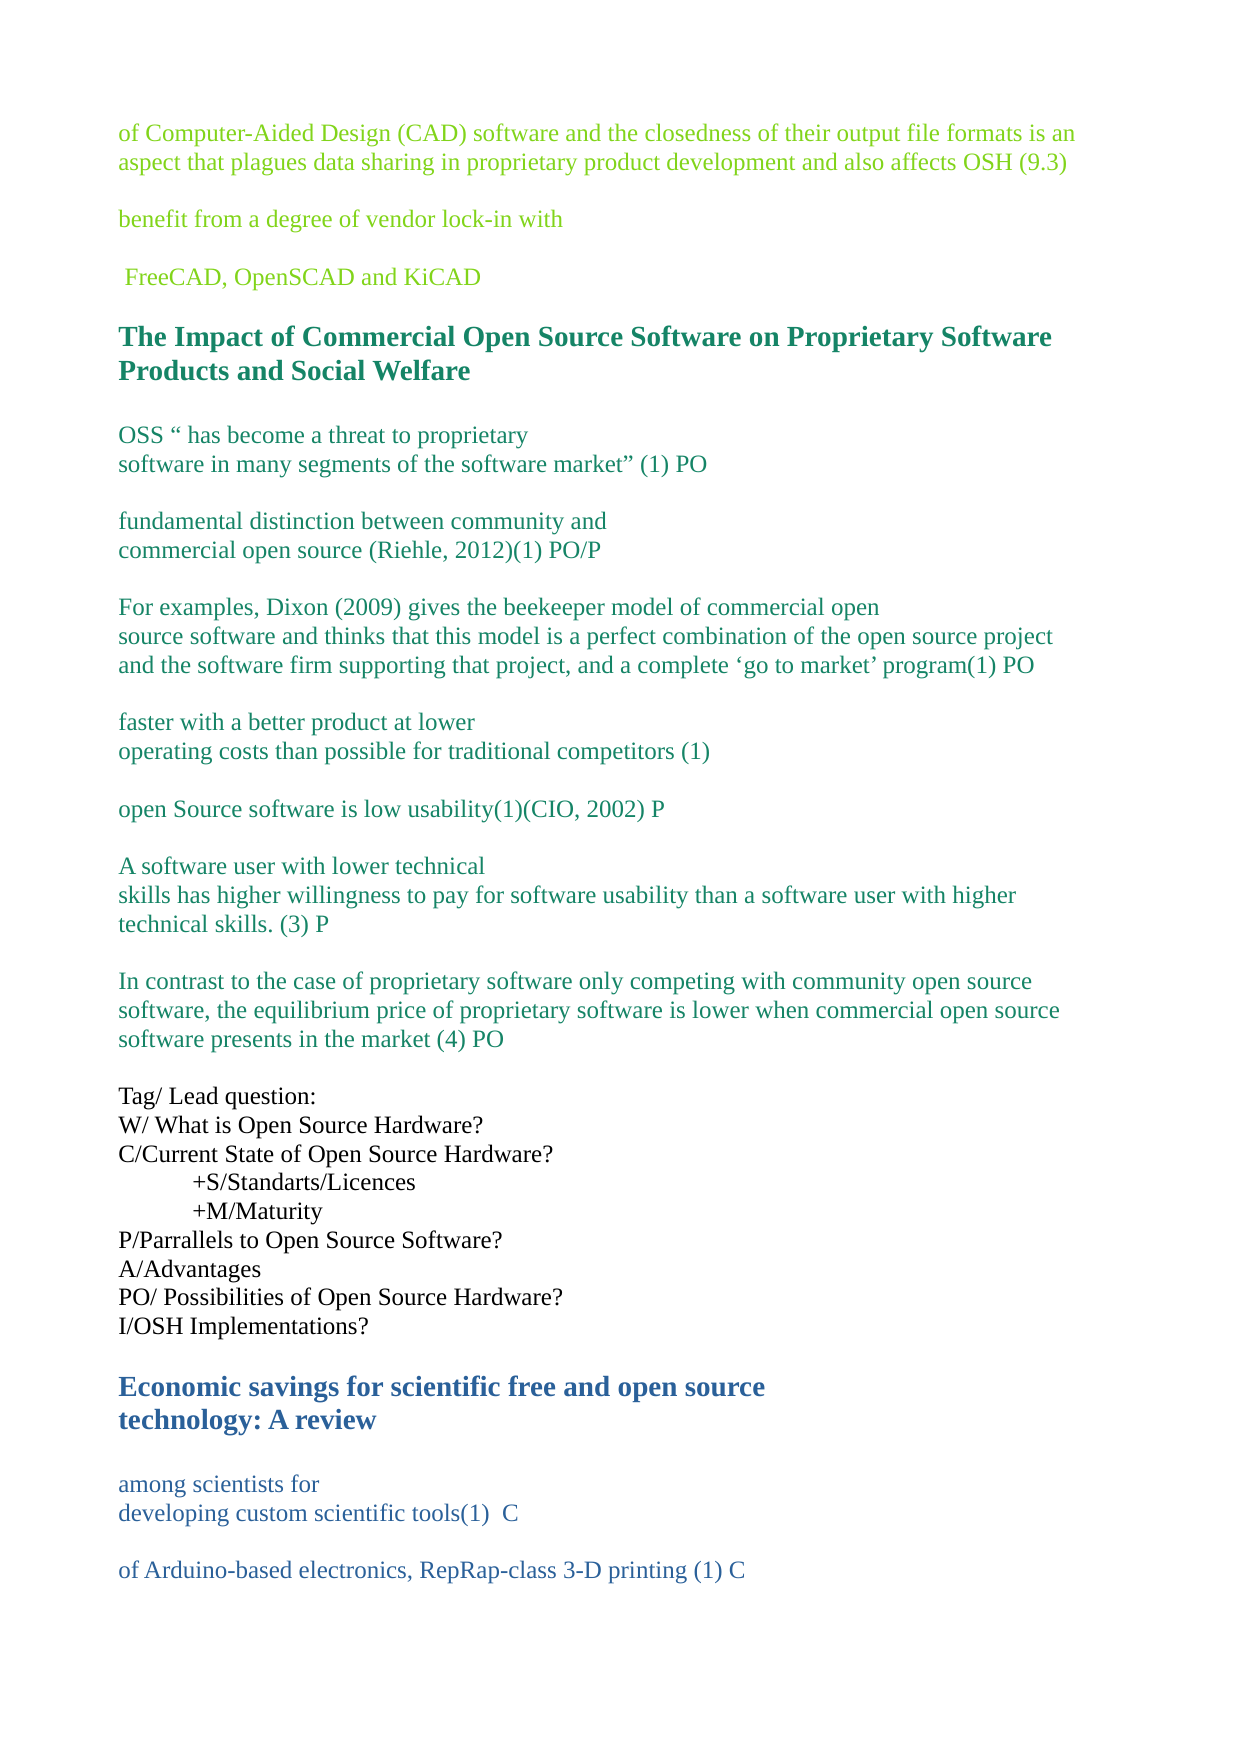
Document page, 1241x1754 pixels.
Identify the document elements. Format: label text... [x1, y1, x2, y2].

text aspect that plagues data sharing in proprietary product development and also affects OSH (9.3) [118, 147, 1122, 176]
text +S/Standarts/Licences [118, 1167, 1122, 1196]
text operating costs than possible for traditional competitors (1) [118, 736, 1122, 765]
text software, the equilibrium price of proprietary software is lower when commercial open source [118, 995, 1122, 1024]
text software in many segments of the software market” (1) PO [118, 449, 1122, 477]
text C/Current State of Open Source Hardware? [118, 1139, 1122, 1167]
text FreeCAD, OpenSCAD and KiCAD [118, 262, 1122, 291]
text The Impact of Commercial Open Source Software on Proprietary Software Products and Social Welfare [118, 319, 1122, 386]
text developing custom scientific tools(1) C [118, 1498, 1122, 1527]
text PO/ Possibilities of Open Source Hardware? [118, 1282, 1122, 1311]
text of Arduino-based electronics, RepRap-class 3-D printing (1) C [118, 1556, 1122, 1584]
text open Source software is low usability(1)(CIO, 2002) P [118, 794, 1122, 822]
text among scientists for [118, 1469, 1122, 1498]
text For examples, Dixon (2009) gives the beekeeper model of commercial open [118, 592, 1122, 621]
text A/Advantages [118, 1254, 1122, 1282]
text P/Parrallels to Open Source Software? [118, 1225, 1122, 1254]
text Economic savings for scientific free and open source [118, 1369, 1122, 1402]
text W/ What is Open Source Hardware? [118, 1110, 1122, 1139]
text OSS “ has become a threat to proprietary [118, 420, 1122, 449]
text of Computer-Aided Design (CAD) software and the closedness of their output file formats is an [118, 118, 1122, 147]
text fundamental distinction between community and [118, 506, 1122, 535]
text software presents in the market (4) PO [118, 1024, 1122, 1052]
text commercial open source (Riehle, 2012)(1) PO/P [118, 535, 1122, 564]
text benefit from a degree of vendor lock-in with [118, 204, 1122, 233]
text I/OSH Implementations? [118, 1311, 1122, 1340]
text technical skills. (3) P [118, 909, 1122, 937]
text source software and thinks that this model is a perfect combination of the open source project [118, 621, 1122, 650]
text faster with a better product at lower [118, 707, 1122, 736]
text In contrast to the case of proprietary software only competing with community open source [118, 966, 1122, 995]
text and the software firm supporting that project, and a complete ‘go to market’ program(1) PO [118, 650, 1122, 679]
text A software user with lower technical [118, 851, 1122, 880]
text technology: A review [118, 1402, 1122, 1436]
text +M/Maturity [118, 1196, 1122, 1225]
text skills has higher willingness to pay for software usability than a software user with higher [118, 880, 1122, 909]
text Tag/ Lead question: [118, 1081, 1122, 1110]
